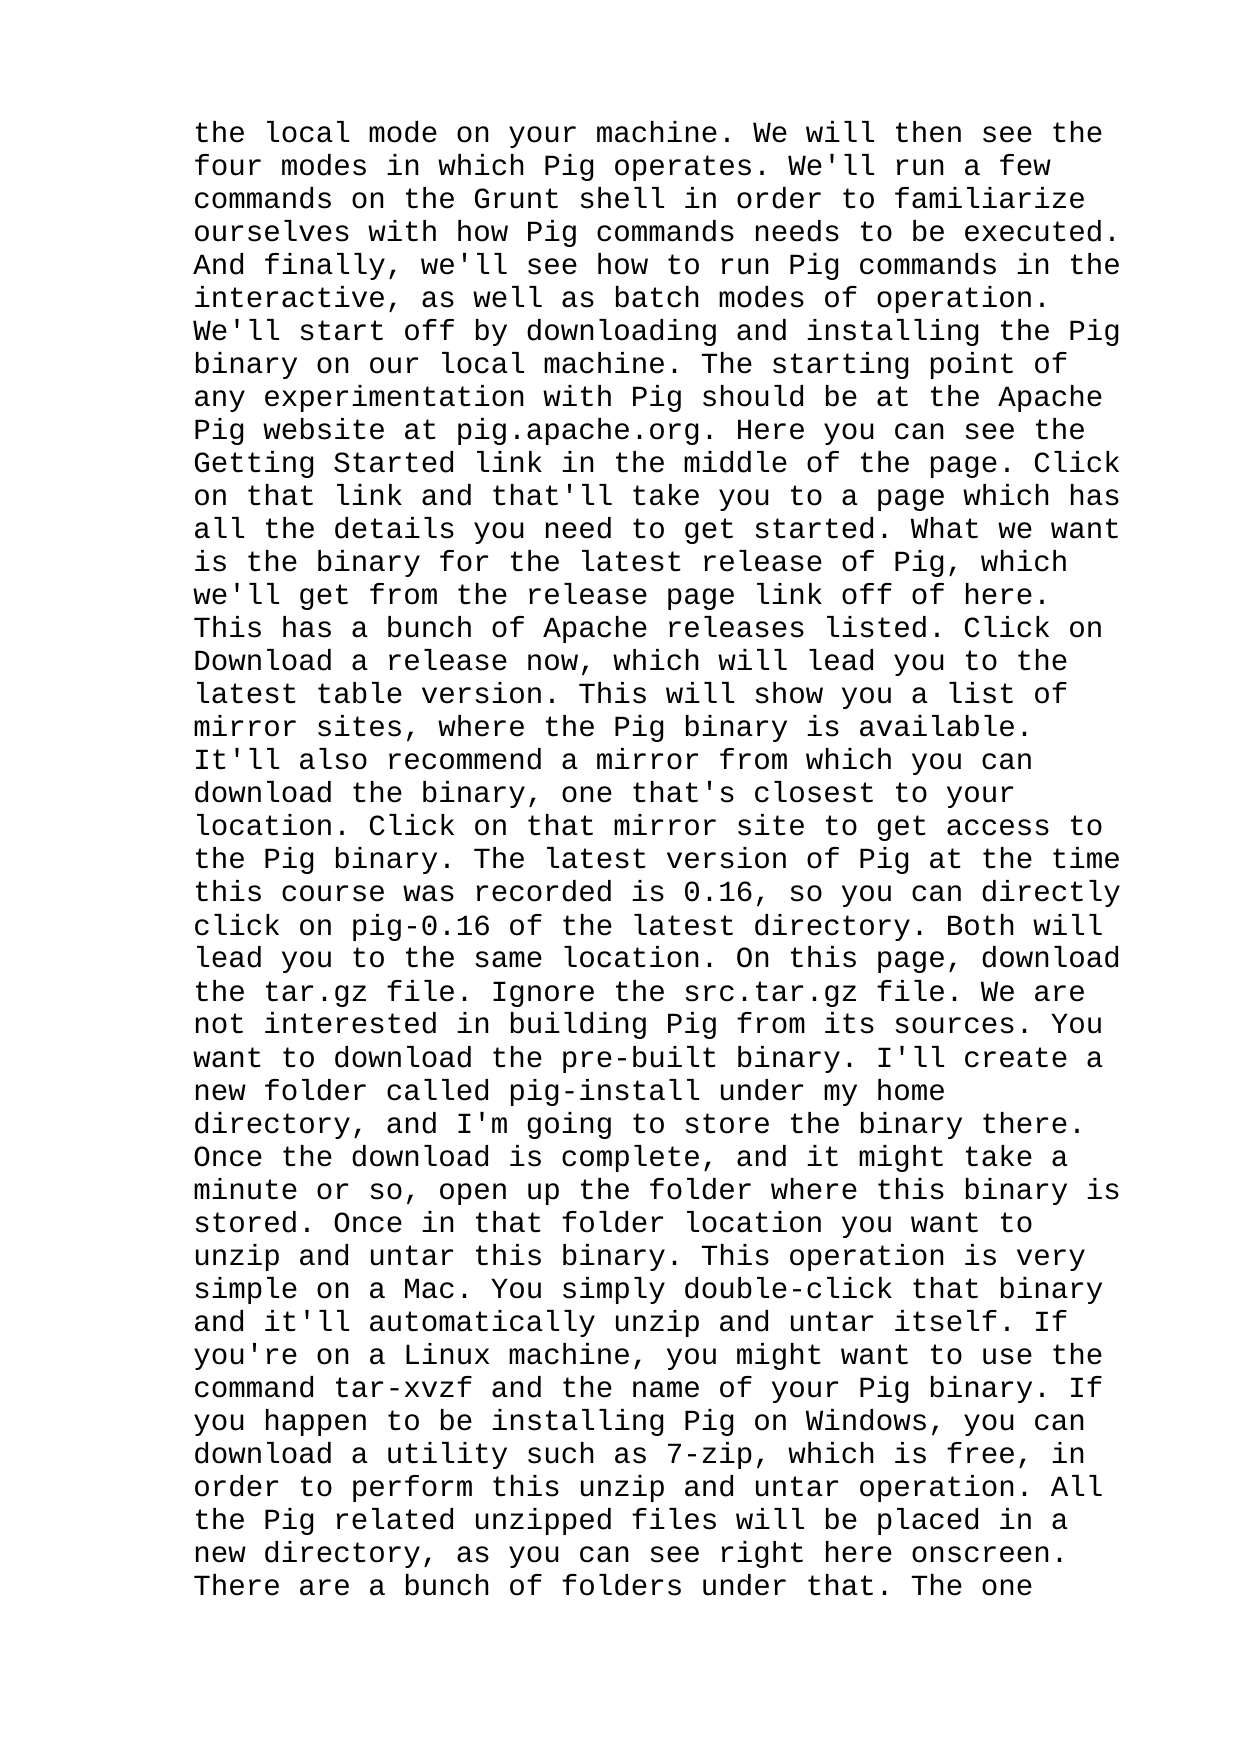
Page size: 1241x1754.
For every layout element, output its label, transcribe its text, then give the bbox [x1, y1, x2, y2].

list the local mode on your machine. We will then see the four modes in which Pig operates. We'll run a few commands on the Grunt shell in order to familiarize ourselves with how Pig commands needs to be executed. And finally, we'll see how to run Pig commands in the interactive, as well as batch modes of operation. We'll start off by downloading and installing the Pig binary on our local machine. The starting point of any experimentation with Pig should be at the Apache Pig website at pig.apache.org. Here you can see the Getting Started link in the middle of the page. Click on that link and that'll take you to a page which has all the details you need to get started. What we want is the binary for the latest release of Pig, which we'll get from the release page link off of here. This has a bunch of Apache releases listed. Click on Download a release now, which will lead you to the latest table version. This will show you a list of mirror sites, where the Pig binary is available. It'll also recommend a mirror from which you can download the binary, one that's closest to your location. Click on that mirror site to get access to the Pig binary. The latest version of Pig at the time this course was recorded is 0.16, so you can directly click on pig-0.16 of the latest directory. Both will lead you to the same location. On this page, download the tar.gz file. Ignore the src.tar.gz file. We are not interested in building Pig from its sources. You want to download the pre-built binary. I'll create a new folder called pig-install under my home directory, and I'm going to store the binary there. Once the download is complete, and it might take a minute or so, open up the folder where this binary is stored. Once in that folder location you want to unzip and untar this binary. This operation is very simple on a Mac. You simply double-click that binary and it'll automatically unzip and untar itself. If you're on a Linux machine, you might want to use the command tar-xvzf and the name of your Pig binary. If you happen to be installing Pig on Windows, you can download a utility such as 7-zip, which is free, in order to perform this unzip and untar operation. All the Pig related unzipped files will be placed in a new directory, as you can see right here onscreen. There are a bunch of folders under that. The one [156, 118, 1122, 1604]
